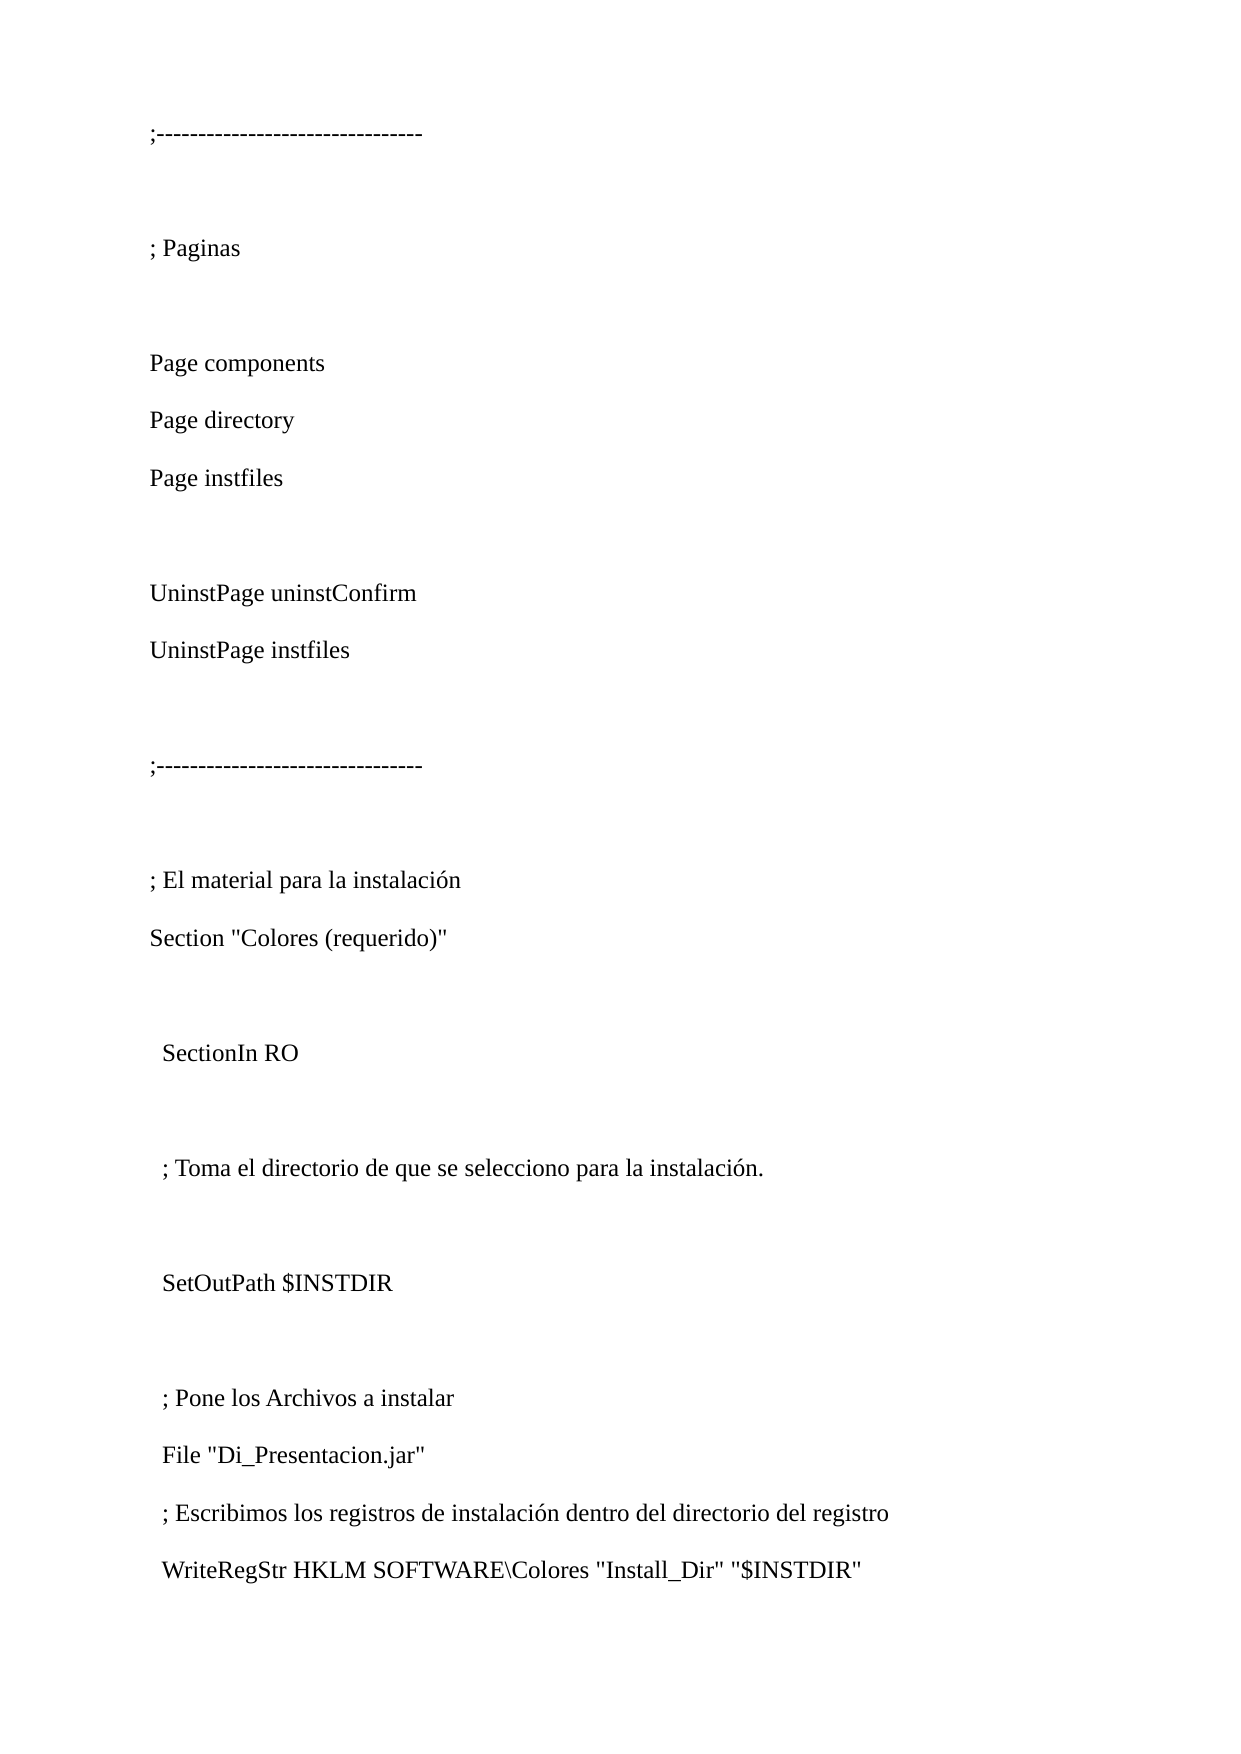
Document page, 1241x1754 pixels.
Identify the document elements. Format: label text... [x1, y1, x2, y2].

text UninstPage instfiles [118, 636, 1122, 664]
text ;-------------------------------- [118, 118, 1122, 147]
text ; Paginas [118, 233, 1122, 262]
text ; Toma el directorio de que se selecciono para la instalación. [118, 1153, 1122, 1182]
text SetOutPath $INSTDIR [118, 1268, 1122, 1297]
text File "Di_Presentacion.jar" [118, 1441, 1122, 1469]
text Page instfiles [118, 463, 1122, 492]
text ;-------------------------------- [118, 751, 1122, 779]
text ; Pone los Archivos a instalar [118, 1383, 1122, 1412]
text ; El material para la instalación [118, 866, 1122, 894]
text Page components [118, 348, 1122, 377]
text Section "Colores (requerido)" [118, 923, 1122, 952]
text ; Escribimos los registros de instalación dentro del directorio del registro [118, 1498, 1122, 1527]
text WriteRegStr HKLM SOFTWARE\Colores "Install_Dir" "$INSTDIR" [118, 1556, 1122, 1584]
text SectionIn RO [118, 1038, 1122, 1067]
text UninstPage uninstConfirm [118, 578, 1122, 607]
text Page directory [118, 406, 1122, 434]
